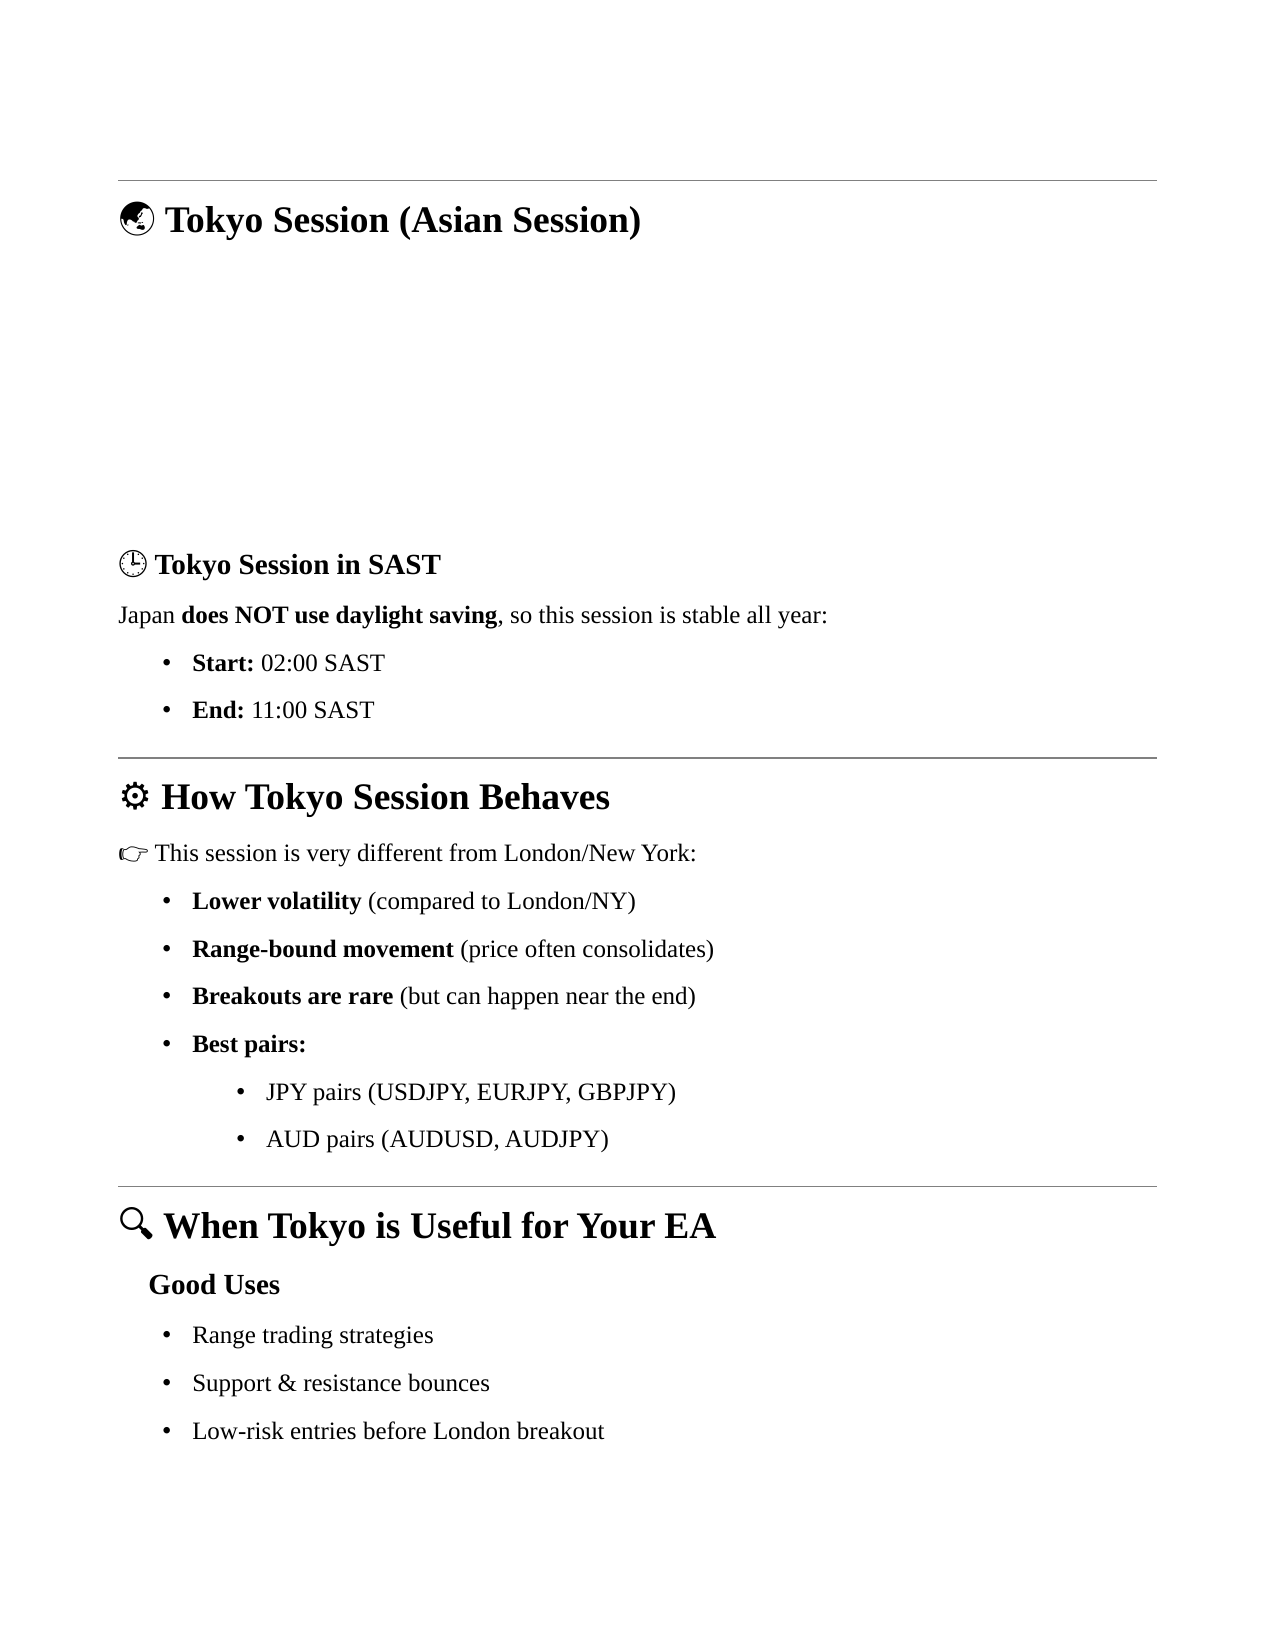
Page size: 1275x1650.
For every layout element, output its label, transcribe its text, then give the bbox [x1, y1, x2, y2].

list AUD pairs (AUDUSD, AUDJPY) [236, 1124, 1157, 1153]
text Japan does NOT use daylight saving, so this session is stable all year: [118, 600, 1157, 629]
list Low-risk entries before London breakout [162, 1416, 1157, 1444]
list Start: 02:00 SAST [162, 648, 1157, 676]
list Lower volatility (compared to London/NY) [162, 886, 1157, 915]
subtitle 🔍 When Tokyo is Useful for Your EA [118, 1203, 1157, 1246]
subtitle ⚙️ How Tokyo Session Behaves [118, 774, 1157, 817]
list Breakouts are rare (but can happen near the end) [162, 981, 1157, 1010]
subtitle 🌏 Tokyo Session (Asian Session) [118, 197, 1157, 240]
list Support & resistance bounces [162, 1368, 1157, 1397]
list Best pairs: [162, 1029, 1157, 1058]
list End: 11:00 SAST [162, 695, 1157, 724]
list Range-bound movement (price often consolidates) [162, 934, 1157, 962]
list JPY pairs (USDJPY, EURJPY, GBPJPY) [236, 1077, 1157, 1105]
list Range trading strategies [162, 1321, 1157, 1349]
text 👉 This session is very different from London/New York: [118, 838, 1157, 867]
subtitle ✅ Good Uses [118, 1267, 1157, 1301]
subtitle 🕒 Tokyo Session in SAST [118, 547, 1157, 581]
